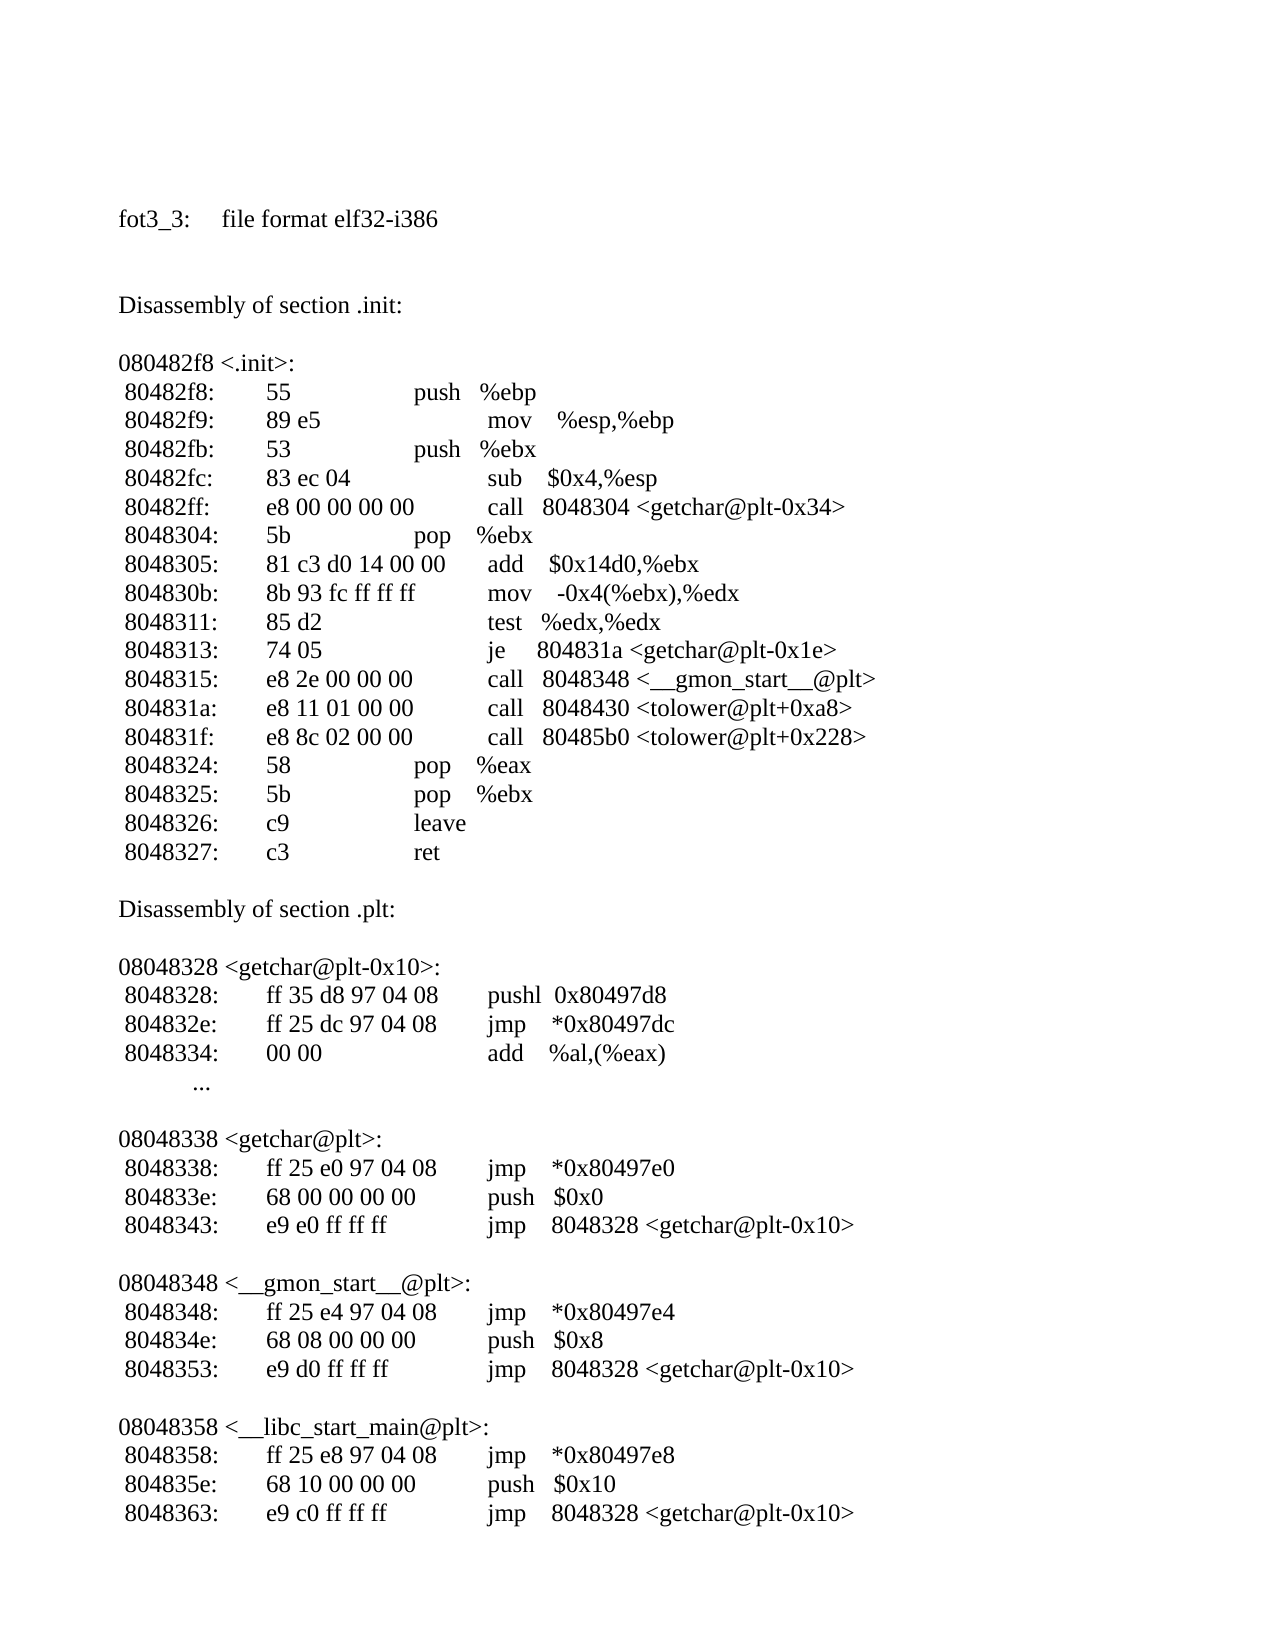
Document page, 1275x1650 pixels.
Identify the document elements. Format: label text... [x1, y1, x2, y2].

text 804834e: 68 08 00 00 00 push $0x8 [118, 1326, 1157, 1354]
text 80482fc: 83 ec 04 sub $0x4,%esp [118, 463, 1157, 492]
text 8048327: c3 ret [118, 837, 1157, 866]
text fot3_3: file format elf32-i386 [118, 204, 1157, 233]
text 8048348: ff 25 e4 97 04 08 jmp *0x80497e4 [118, 1297, 1157, 1326]
text 08048358 <__libc_start_main@plt>: [118, 1412, 1157, 1441]
text 80482ff: e8 00 00 00 00 call 8048304 <getchar@plt-0x34> [118, 492, 1157, 521]
text 804835e: 68 10 00 00 00 push $0x10 [118, 1469, 1157, 1498]
text 8048325: 5b pop %ebx [118, 779, 1157, 808]
text 80482f8: 55 push %ebp [118, 377, 1157, 406]
text 080482f8 <.init>: [118, 348, 1157, 377]
text 8048324: 58 pop %eax [118, 751, 1157, 779]
text 8048315: e8 2e 00 00 00 call 8048348 <__gmon_start__@plt> [118, 664, 1157, 693]
text 8048313: 74 05 je 804831a <getchar@plt-0x1e> [118, 636, 1157, 664]
text 804832e: ff 25 dc 97 04 08 jmp *0x80497dc [118, 1009, 1157, 1038]
text 8048305: 81 c3 d0 14 00 00 add $0x14d0,%ebx [118, 549, 1157, 578]
text 8048353: e9 d0 ff ff ff jmp 8048328 <getchar@plt-0x10> [118, 1354, 1157, 1383]
text Disassembly of section .plt: [118, 894, 1157, 923]
text 8048363: e9 c0 ff ff ff jmp 8048328 <getchar@plt-0x10> [118, 1498, 1157, 1527]
text 8048334: 00 00 add %al,(%eax) [118, 1038, 1157, 1067]
text 8048304: 5b pop %ebx [118, 521, 1157, 549]
text 804831a: e8 11 01 00 00 call 8048430 <tolower@plt+0xa8> [118, 693, 1157, 722]
text 804830b: 8b 93 fc ff ff ff mov -0x4(%ebx),%edx [118, 578, 1157, 607]
text 804831f: e8 8c 02 00 00 call 80485b0 <tolower@plt+0x228> [118, 722, 1157, 751]
text 8048338: ff 25 e0 97 04 08 jmp *0x80497e0 [118, 1153, 1157, 1182]
text 8048311: 85 d2 test %edx,%edx [118, 607, 1157, 636]
text 8048326: c9 leave [118, 808, 1157, 837]
text 80482fb: 53 push %ebx [118, 434, 1157, 463]
text Disassembly of section .init: [118, 291, 1157, 319]
text 8048328: ff 35 d8 97 04 08 pushl 0x80497d8 [118, 981, 1157, 1009]
text ... [118, 1067, 1157, 1096]
text 804833e: 68 00 00 00 00 push $0x0 [118, 1182, 1157, 1211]
text 80482f9: 89 e5 mov %esp,%ebp [118, 406, 1157, 434]
text 08048338 <getchar@plt>: [118, 1124, 1157, 1153]
text 8048343: e9 e0 ff ff ff jmp 8048328 <getchar@plt-0x10> [118, 1211, 1157, 1239]
text 8048358: ff 25 e8 97 04 08 jmp *0x80497e8 [118, 1441, 1157, 1469]
text 08048328 <getchar@plt-0x10>: [118, 952, 1157, 981]
text 08048348 <__gmon_start__@plt>: [118, 1268, 1157, 1297]
